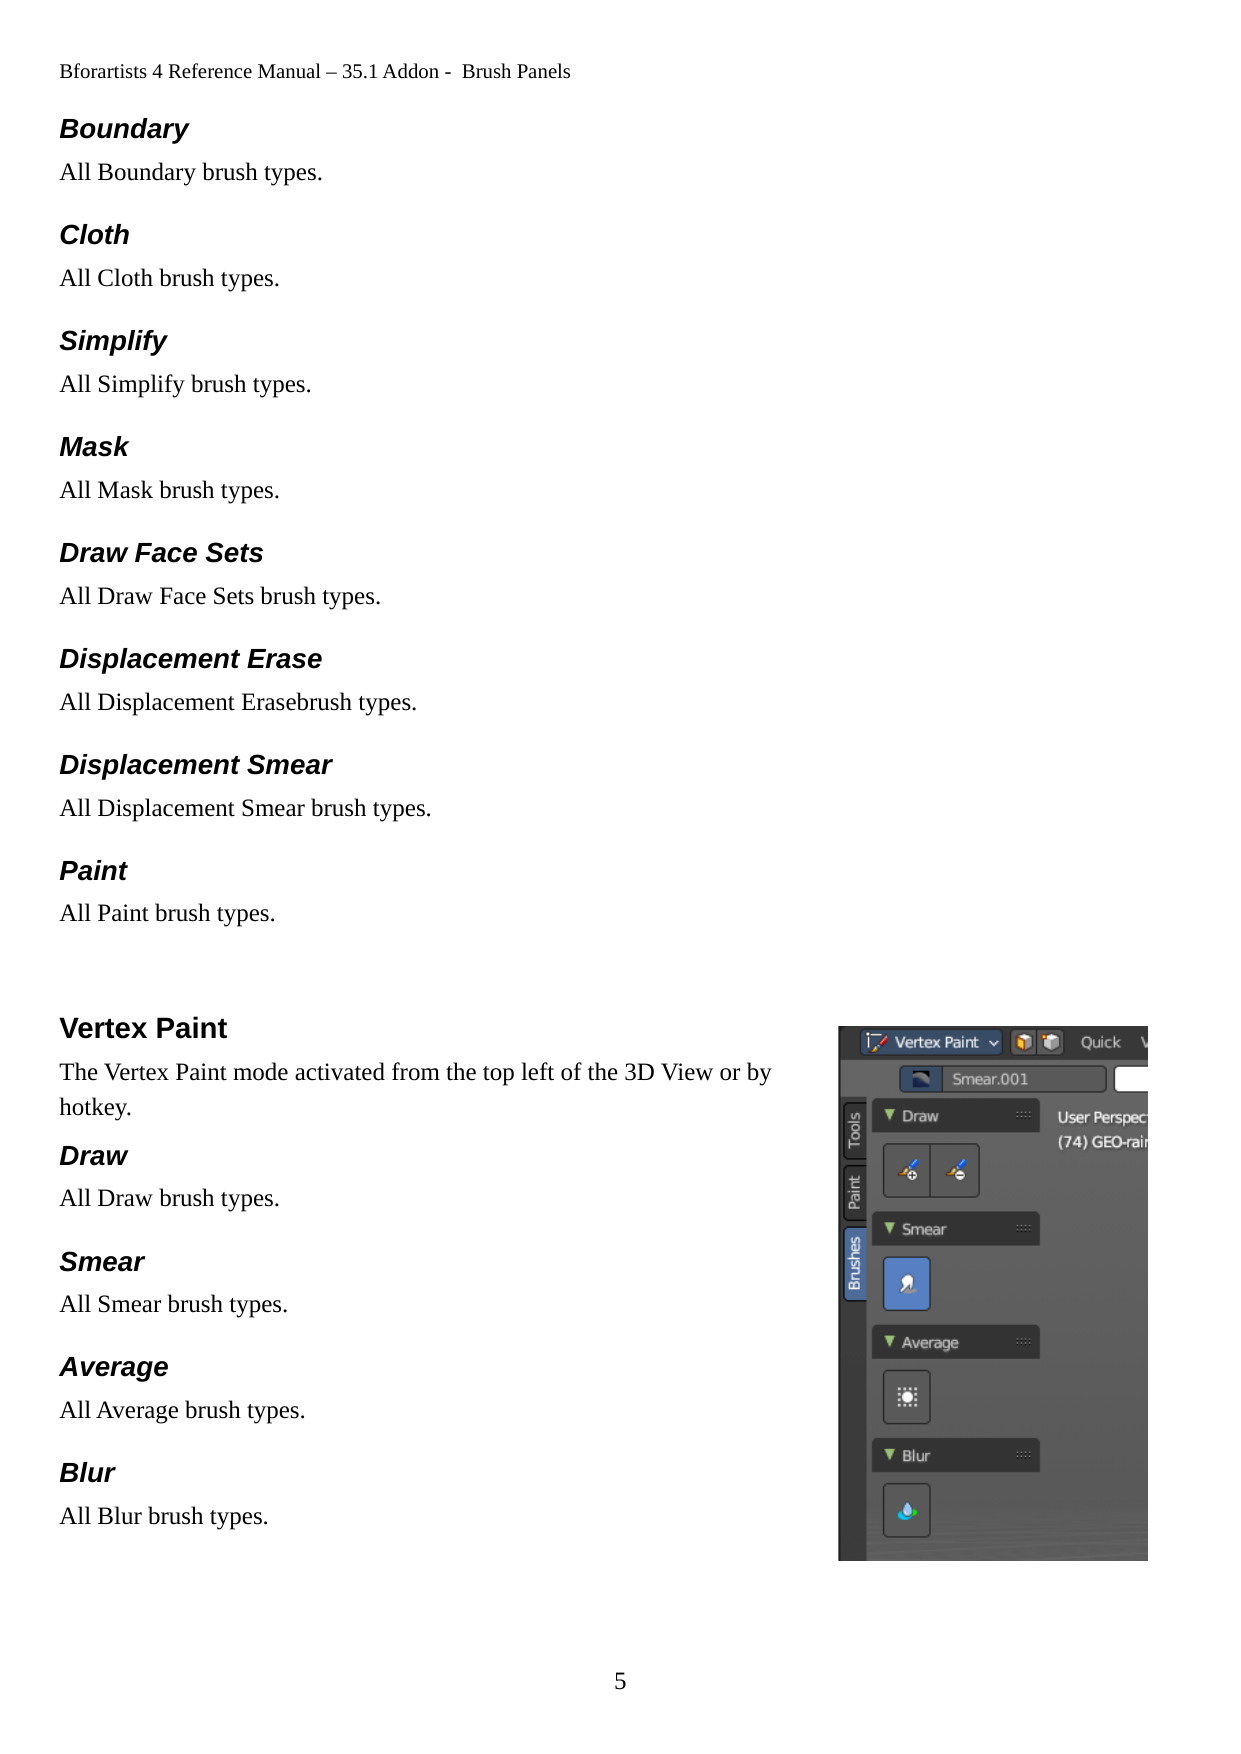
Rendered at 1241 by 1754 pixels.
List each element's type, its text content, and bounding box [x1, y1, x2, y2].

picture [838, 1026, 1148, 1561]
subtitle Boundary [59, 113, 1181, 144]
subtitle Displacement Erase [59, 642, 1181, 674]
text [1148, 1501, 1181, 1530]
text All Simplify brush types. [59, 369, 1181, 398]
text All Boundary brush types. [59, 157, 1181, 186]
subtitle Draw [59, 1139, 838, 1171]
subtitle [1148, 1351, 1181, 1383]
subtitle Vertex Paint [59, 1011, 1181, 1045]
subtitle Mask [59, 430, 1181, 462]
subtitle [1148, 1139, 1181, 1171]
subtitle Simplify [59, 324, 1181, 356]
text All Displacement Erasebrush types. [59, 687, 1181, 715]
text [1148, 1057, 1181, 1121]
subtitle Cloth [59, 218, 1181, 250]
subtitle Displacement Smear [59, 748, 1181, 780]
subtitle Blur [59, 1457, 838, 1489]
text All Displacement Smear brush types. [59, 793, 1181, 821]
text The Vertex Paint mode activated from the top left of the 3D View or by hotkey. [59, 1057, 838, 1121]
text [1148, 1183, 1181, 1212]
text All Draw brush types. [59, 1183, 838, 1212]
subtitle [1148, 1457, 1181, 1489]
text All Blur brush types. [59, 1501, 838, 1530]
subtitle [1148, 1245, 1181, 1277]
text All Mask brush types. [59, 475, 1181, 503]
text All Paint brush types. [59, 898, 1181, 927]
text [1148, 1395, 1181, 1424]
subtitle Paint [59, 854, 1181, 886]
text All Average brush types. [59, 1395, 838, 1424]
subtitle Draw Face Sets [59, 536, 1181, 568]
text All Smear brush types. [59, 1289, 838, 1318]
subtitle Smear [59, 1245, 838, 1277]
text All Draw Face Sets brush types. [59, 581, 1181, 609]
subtitle Average [59, 1351, 838, 1383]
text [1148, 1289, 1181, 1318]
text All Cloth brush types. [59, 263, 1181, 292]
